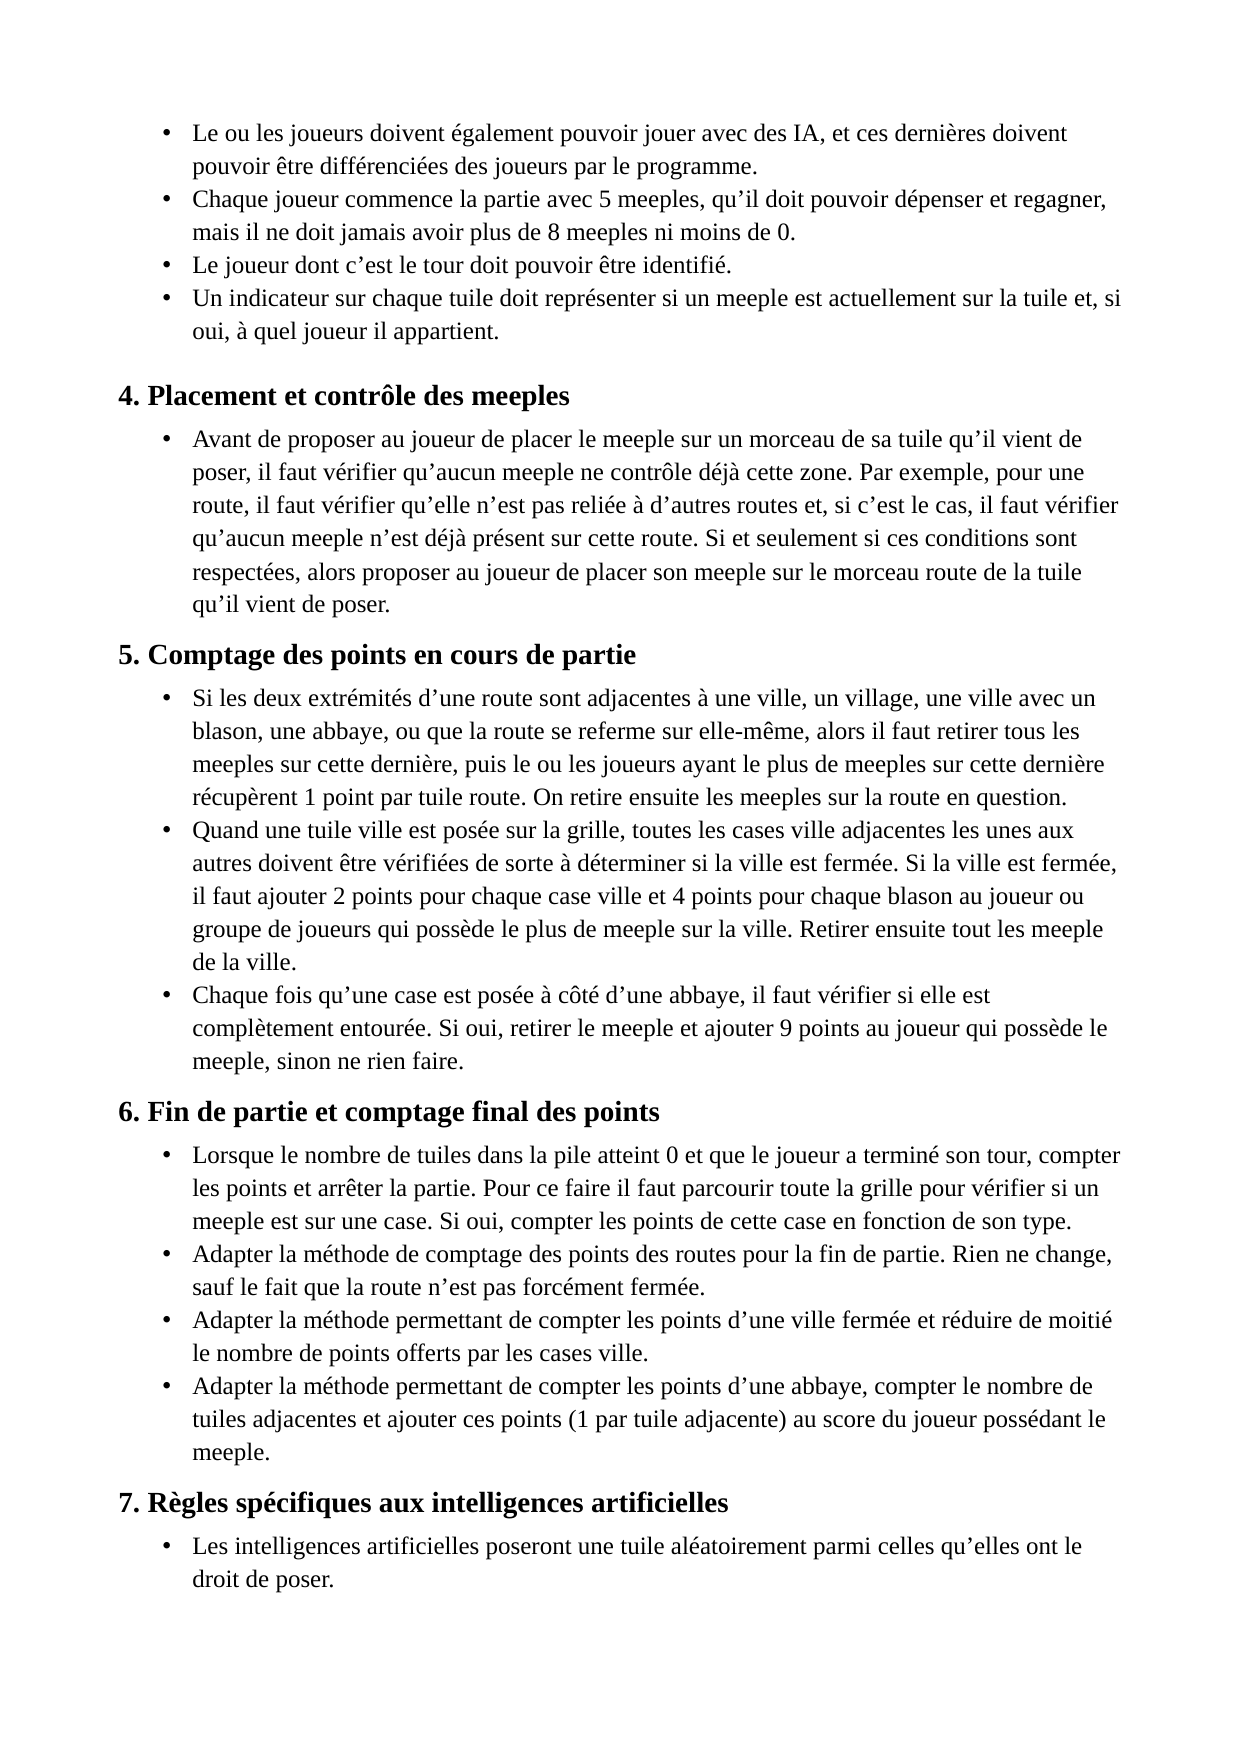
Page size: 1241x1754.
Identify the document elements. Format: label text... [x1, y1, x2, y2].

subtitle 7. Règles spécifiques aux intelligences artificielles [118, 1485, 1122, 1518]
subtitle 5. Comptage des points en cours de partie [118, 637, 1122, 671]
list Si les deux extrémités d’une route sont adjacentes à une ville, un village, une ville avec un blason, une abbaye, ou que la route se referme sur elle-même, alors il faut retirer tous les meeples sur cette dernière, puis le ou les joueurs ayant le plus de meeples sur cette dernière récupèrent 1 point par tuile route. On retire ensuite les meeples sur la route en question. [162, 683, 1122, 811]
list Chaque joueur commence la partie avec 5 meeples, qu’il doit pouvoir dépenser et regagner, mais il ne doit jamais avoir plus de 8 meeples ni moins de 0. [162, 184, 1122, 246]
list Les intelligences artificielles poseront une tuile aléatoirement parmi celles qu’elles ont le droit de poser. [162, 1531, 1122, 1593]
list Chaque fois qu’une case est posée à côté d’une abbaye, il faut vérifier si elle est complètement entourée. Si oui, retirer le meeple et ajouter 9 points au joueur qui possède le meeple, sinon ne rien faire. [162, 980, 1122, 1075]
list Le joueur dont c’est le tour doit pouvoir être identifié. [162, 250, 1122, 279]
list Adapter la méthode permettant de compter les points d’une ville fermée et réduire de moitié le nombre de points offerts par les cases ville. [162, 1305, 1122, 1367]
subtitle 6. Fin de partie et comptage final des points [118, 1094, 1122, 1128]
subtitle 4. Placement et contrôle des meeples [118, 378, 1122, 412]
list Quand une tuile ville est posée sur la grille, toutes les cases ville adjacentes les unes aux autres doivent être vérifiées de sorte à déterminer si la ville est fermée. Si la ville est fermée, il faut ajouter 2 points pour chaque case ville et 4 points pour chaque blason au joueur ou groupe de joueurs qui possède le plus de meeple sur la ville. Retirer ensuite tout les meeple de la ville. [162, 815, 1122, 976]
list Avant de proposer au joueur de placer le meeple sur un morceau de sa tuile qu’il vient de poser, il faut vérifier qu’aucun meeple ne contrôle déjà cette zone. Par exemple, pour une route, il faut vérifier qu’elle n’est pas reliée à d’autres routes et, si c’est le cas, il faut vérifier qu’aucun meeple n’est déjà présent sur cette route. Si et seulement si ces conditions sont respectées, alors proposer au joueur de placer son meeple sur le morceau route de la tuile qu’il vient de poser. [162, 424, 1122, 618]
list Lorsque le nombre de tuiles dans la pile atteint 0 et que le joueur a terminé son tour, compter les points et arrêter la partie. Pour ce faire il faut parcourir toute la grille pour vérifier si un meeple est sur une case. Si oui, compter les points de cette case en fonction de son type. [162, 1140, 1122, 1235]
list Adapter la méthode permettant de compter les points d’une abbaye, compter le nombre de tuiles adjacentes et ajouter ces points (1 par tuile adjacente) au score du joueur possédant le meeple. [162, 1371, 1122, 1466]
list Un indicateur sur chaque tuile doit représenter si un meeple est actuellement sur la tuile et, si oui, à quel joueur il appartient. [162, 283, 1122, 345]
list Adapter la méthode de comptage des points des routes pour la fin de partie. Rien ne change, sauf le fait que la route n’est pas forcément fermée. [162, 1239, 1122, 1301]
list Le ou les joueurs doivent également pouvoir jouer avec des IA, et ces dernières doivent pouvoir être différenciées des joueurs par le programme. [162, 118, 1122, 180]
